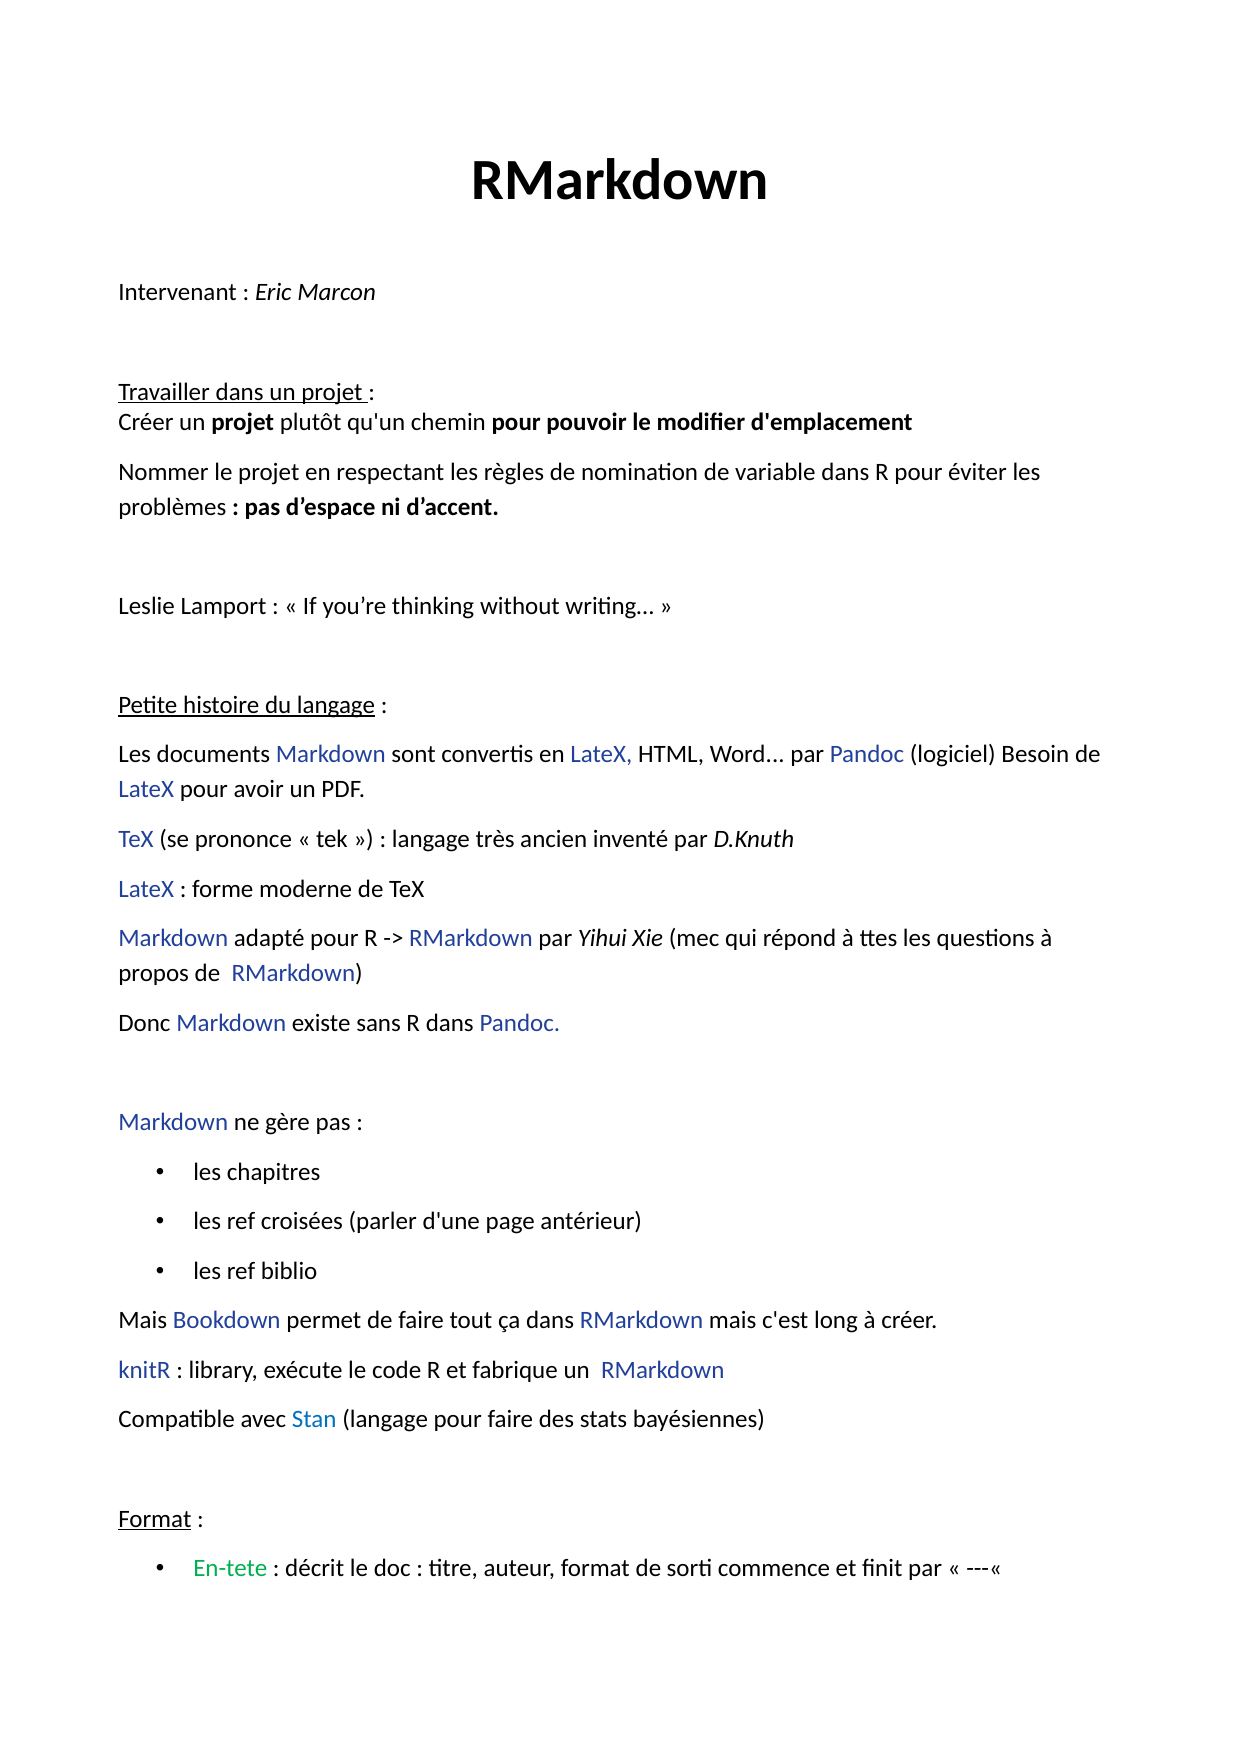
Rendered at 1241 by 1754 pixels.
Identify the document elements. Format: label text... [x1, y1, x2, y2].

list les ref biblio [156, 1255, 1122, 1285]
list les chapitres [156, 1156, 1122, 1186]
text RMarkdown [118, 143, 1122, 214]
text Travailler dans un projet : [118, 376, 1122, 406]
text TeΧ (se prononce « tek ») : langage très ancien inventé par D.Knuth [118, 823, 1122, 854]
text Markdown adapté pour R -> RMarkdown par Yihui Xie (mec qui répond à ttes les questions à propos de RMarkdown) [118, 922, 1122, 988]
text Créer un projet plutôt qu'un chemin pour pouvoir le modifier d'emplacement [118, 406, 1122, 437]
text Mais Bookdown permet de faire tout ça dans RMarkdown mais c'est long à créer. [118, 1304, 1122, 1335]
text Intervenant : Eric Marcon [118, 276, 1122, 307]
text Petite histoire du langage : [118, 689, 1122, 719]
text Les documents Markdown sont convertis en LateΧ, HTML, Word... par Pandoc (logiciel) Besoin de LateΧ pour avoir un PDF. [118, 739, 1122, 804]
list En-tete : décrit le doc : titre, auteur, format de sorti commence et finit par « ---« [156, 1552, 1122, 1583]
text LateΧ : forme moderne de TeΧ [118, 873, 1122, 903]
text Compatible avec Stan (langage pour faire des stats bayésiennes) [118, 1404, 1122, 1434]
text Leslie Lamport : « If you’re thinking without writing… » [118, 590, 1122, 620]
text Donc Markdown existe sans R dans Pandoc. [118, 1007, 1122, 1037]
list les ref croisées (parler d'une page antérieur) [156, 1205, 1122, 1236]
text knitR : library, exécute le code R et fabrique un RMarkdown [118, 1354, 1122, 1384]
text Format : [118, 1503, 1122, 1533]
text Nommer le projet en respectant les règles de nomination de variable dans R pour éviter les problèmes : pas d’espace ni d’accent. [118, 456, 1122, 521]
text Markdown ne gère pas : [118, 1106, 1122, 1137]
